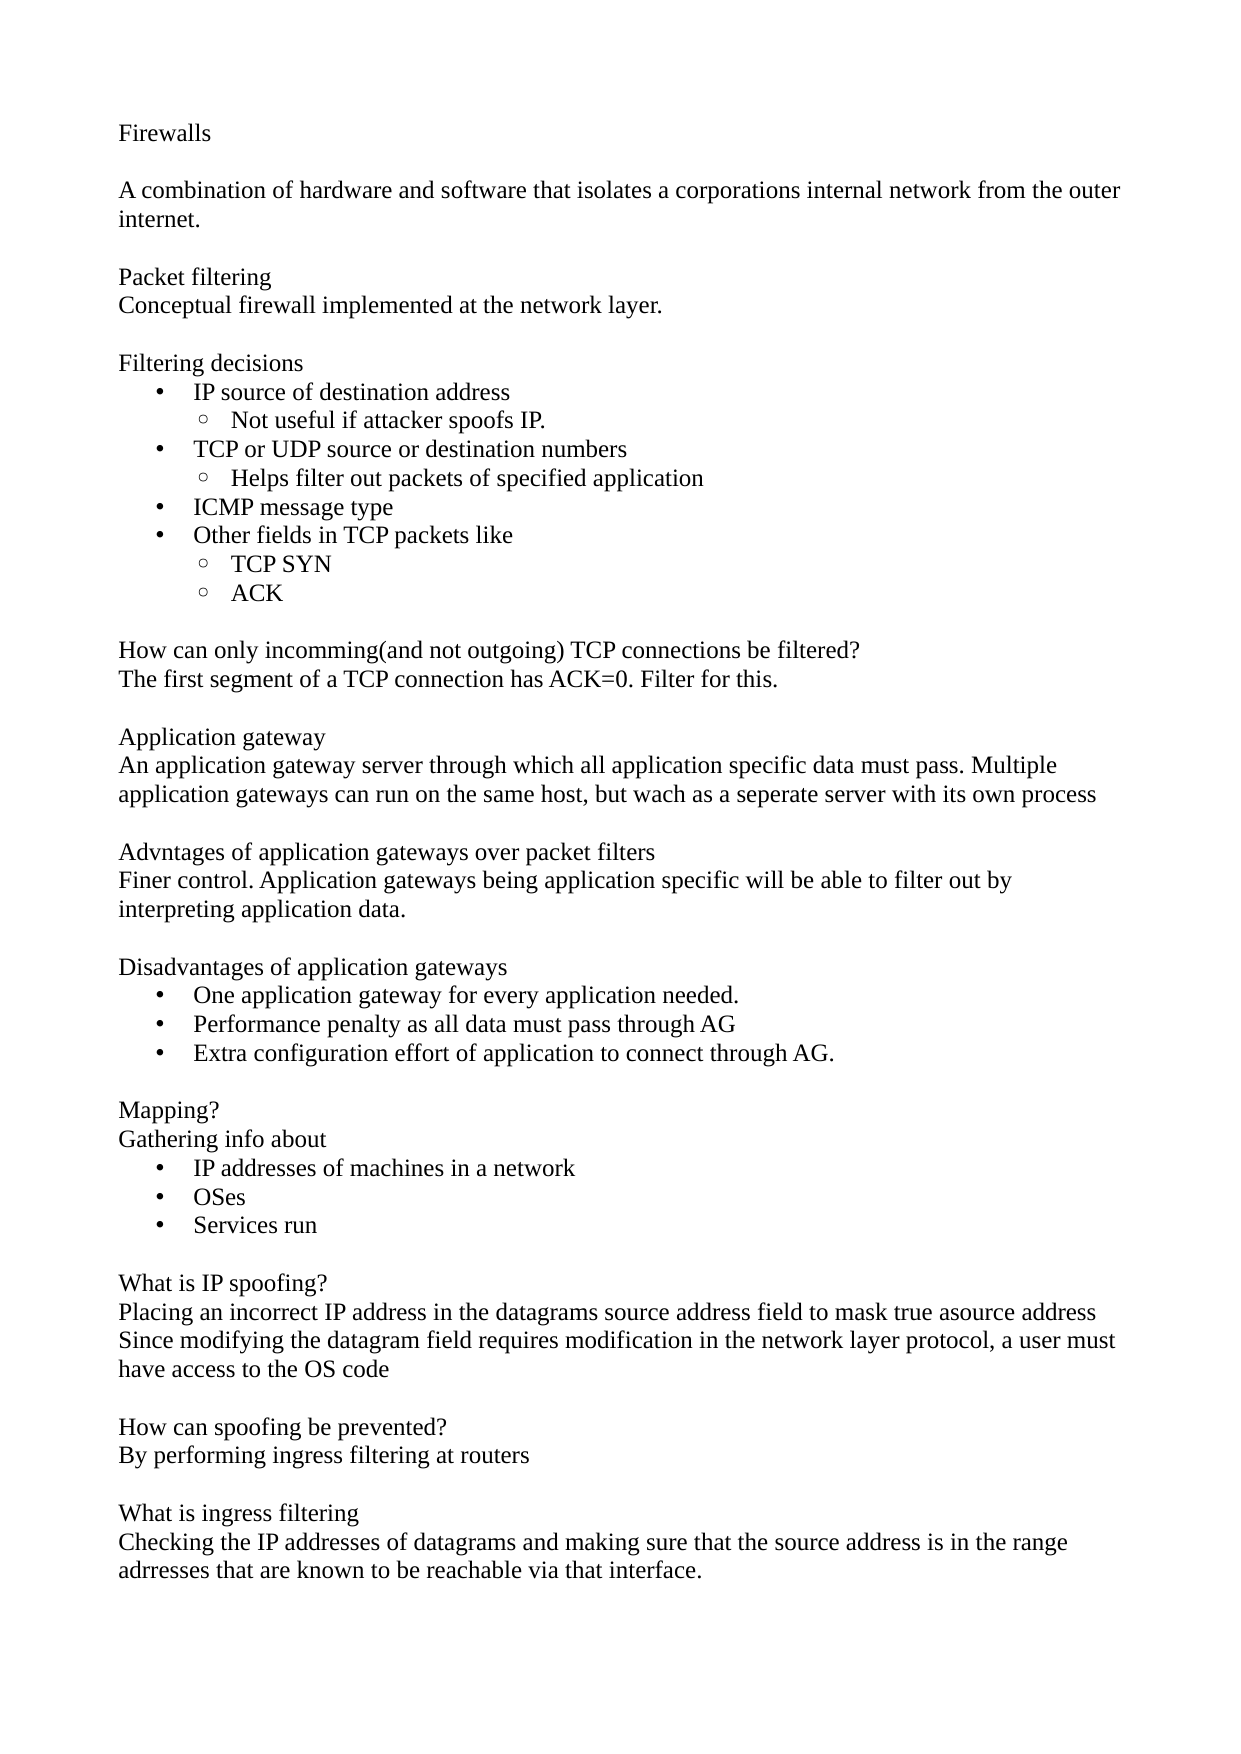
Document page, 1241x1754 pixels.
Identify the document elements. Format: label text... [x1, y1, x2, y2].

list IP addresses of machines in a network [156, 1153, 1122, 1182]
list Other fields in TCP packets like [156, 521, 1122, 549]
text How can only incomming(and not outgoing) TCP connections be filtered? [118, 636, 1122, 664]
list Extra configuration effort of application to connect through AG. [156, 1038, 1122, 1067]
list OSes [156, 1182, 1122, 1211]
text The first segment of a TCP connection has ACK=0. Filter for this. [118, 664, 1122, 693]
list TCP SYN [193, 549, 1122, 578]
text Disadvantages of application gateways [118, 952, 1122, 981]
text Since modifying the datagram field requires modification in the network layer protocol, a user must have access to the OS code [118, 1326, 1122, 1383]
list Services run [156, 1211, 1122, 1239]
list One application gateway for every application needed. [156, 981, 1122, 1009]
text Application gateway [118, 722, 1122, 751]
list Helps filter out packets of specified application [193, 463, 1122, 492]
text Conceptual firewall implemented at the network layer. [118, 291, 1122, 319]
text What is IP spoofing? [118, 1268, 1122, 1297]
text Packet filtering [118, 262, 1122, 291]
list ICMP message type [156, 492, 1122, 521]
text Filtering decisions [118, 348, 1122, 377]
text A combination of hardware and software that isolates a corporations internal network from the outer internet. [118, 176, 1122, 233]
text What is ingress filtering [118, 1498, 1122, 1527]
text Placing an incorrect IP address in the datagrams source address field to mask true asource address [118, 1297, 1122, 1326]
text Finer control. Application gateways being application specific will be able to filter out by interpreting application data. [118, 866, 1122, 923]
text Gathering info about [118, 1124, 1122, 1153]
list TCP or UDP source or destination numbers [156, 434, 1122, 463]
list IP source of destination address [156, 377, 1122, 406]
text By performing ingress filtering at routers [118, 1441, 1122, 1469]
text Firewalls [118, 118, 1122, 147]
text An application gateway server through which all application specific data must pass. Multiple application gateways can run on the same host, but wach as a seperate server with its own process [118, 751, 1122, 808]
text Checking the IP addresses of datagrams and making sure that the source address is in the range adrresses that are known to be reachable via that interface. [118, 1527, 1122, 1584]
text Mapping? [118, 1096, 1122, 1124]
list Not useful if attacker spoofs IP. [193, 406, 1122, 434]
list Performance penalty as all data must pass through AG [156, 1009, 1122, 1038]
text How can spoofing be prevented? [118, 1412, 1122, 1441]
list ACK [193, 578, 1122, 607]
text Advntages of application gateways over packet filters [118, 837, 1122, 866]
